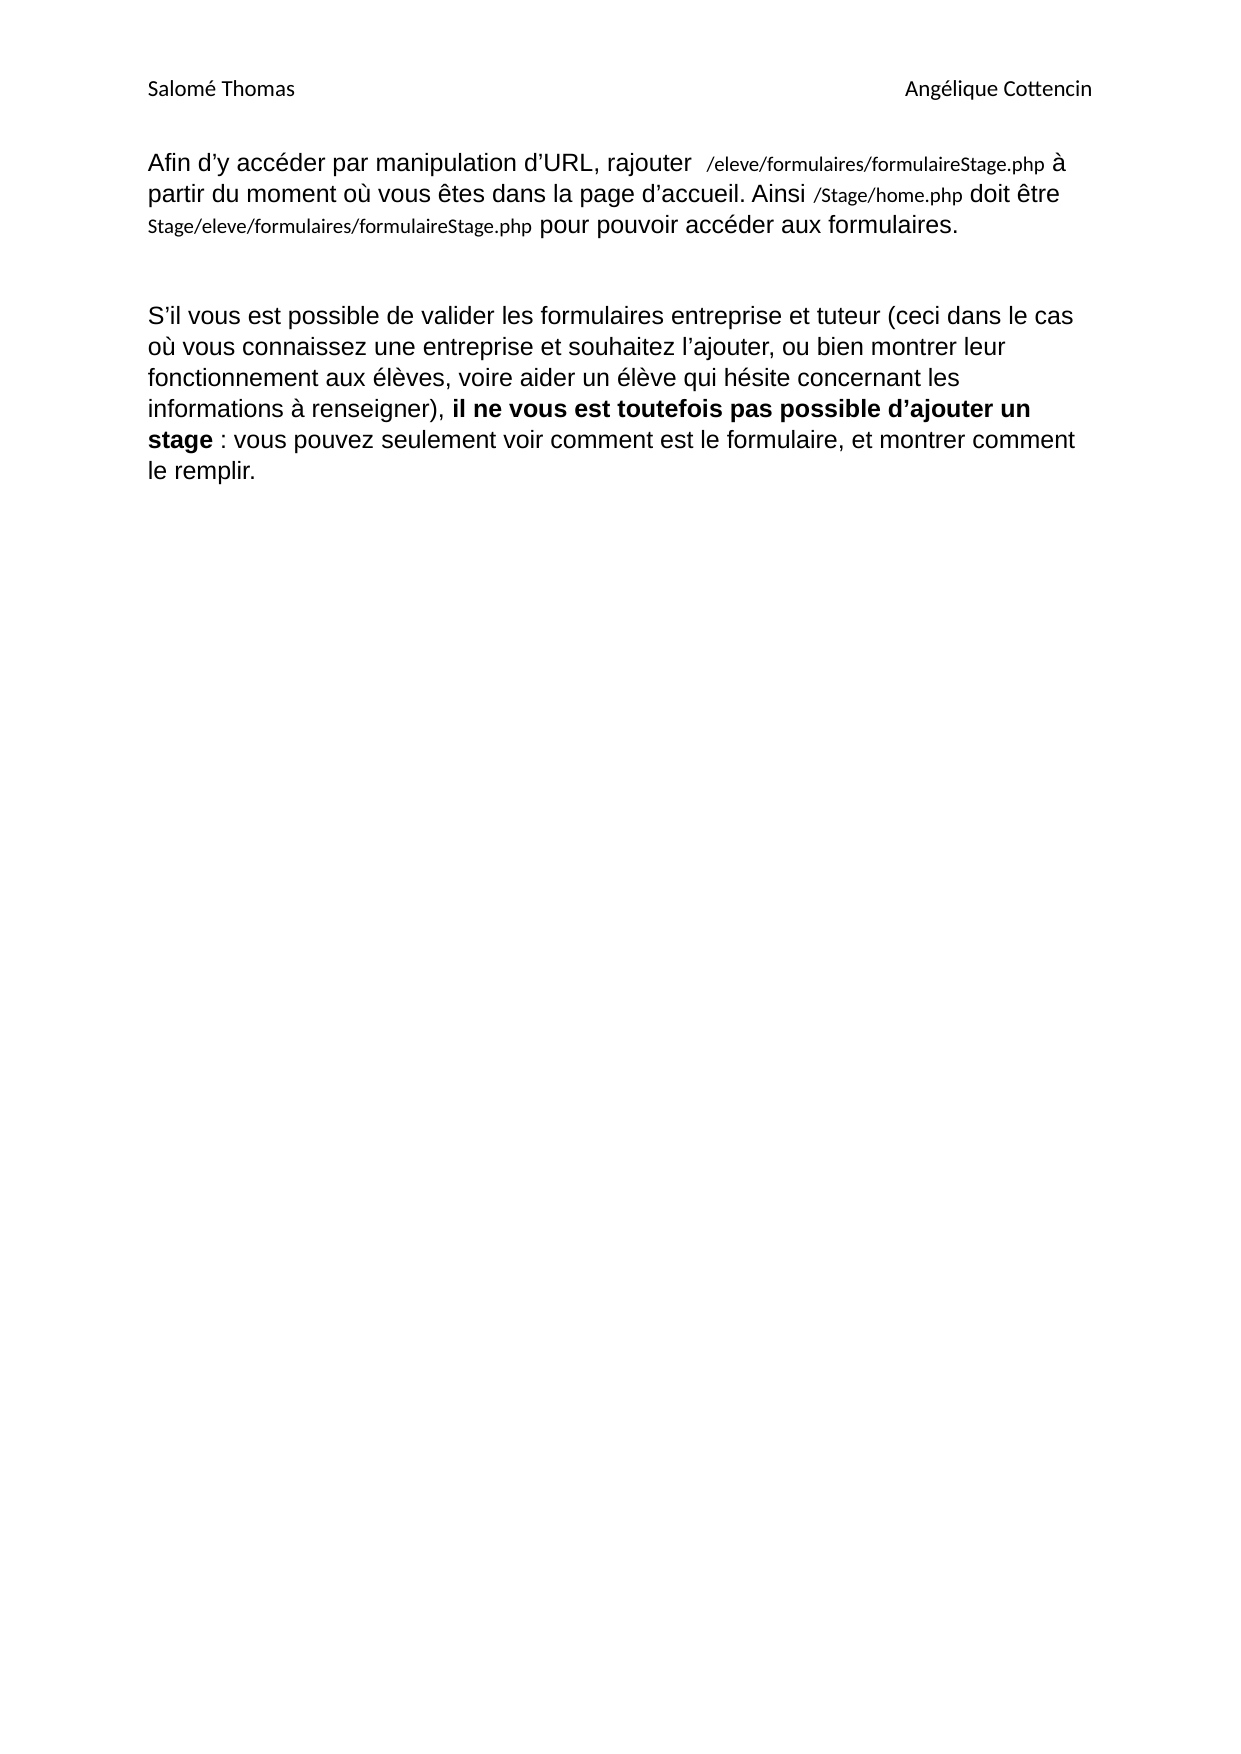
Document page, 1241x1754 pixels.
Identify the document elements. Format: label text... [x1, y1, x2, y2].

text Afin d’y accéder par manipulation d’URL, rajouter /eleve/formulaires/formulaireStage.php à partir du moment où vous êtes dans la page d’accueil. Ainsi /Stage/home.php doit être Stage/eleve/formulaires/formulaireStage.php pour pouvoir accéder aux formulaires. [148, 148, 1093, 238]
text S’il vous est possible de valider les formulaires entreprise et tuteur (ceci dans le cas où vous connaissez une entreprise et souhaitez l’ajouter, ou bien montrer leur fonctionnement aux élèves, voire aider un élève qui hésite concernant les informations à renseigner), il ne vous est toutefois pas possible d’ajouter un stage : vous pouvez seulement voir comment est le formulaire, et montrer comment le remplir. [148, 301, 1093, 485]
